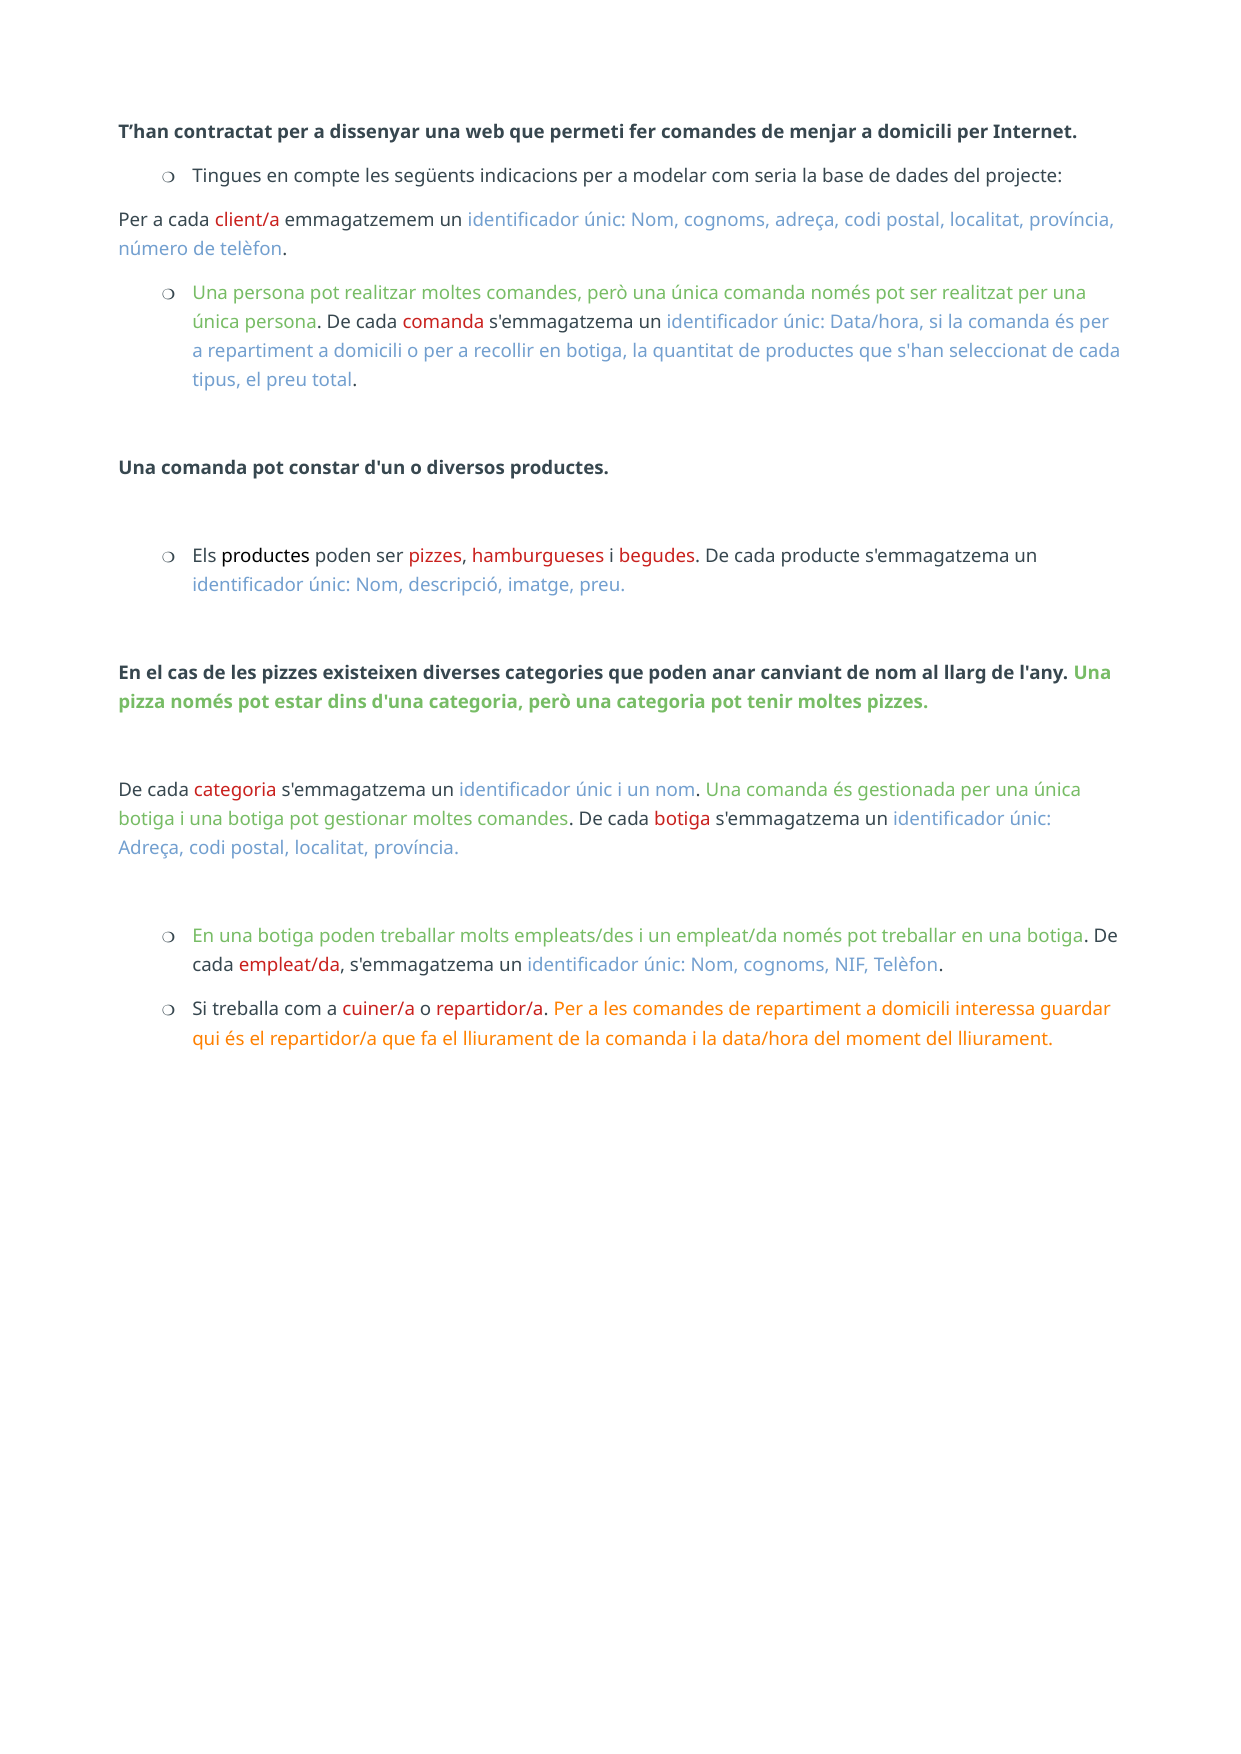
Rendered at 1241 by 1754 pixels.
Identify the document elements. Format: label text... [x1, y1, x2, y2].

list Una persona pot realitzar moltes comandes, però una única comanda només pot ser realitzat per una única persona. De cada comanda s'emmagatzema un identificador únic: Data/hora, si la comanda és per a repartiment a domicili o per a recollir en botiga, la quantitat de productes que s'han seleccionat de cada tipus, el preu total. [162, 279, 1122, 392]
text T’han contractat per a dissenyar una web que permeti fer comandes de menjar a domicili per Internet. [118, 118, 1122, 144]
list Els productes poden ser pizzes, hamburgueses i begudes. De cada producte s'emmagatzema un identificador únic: Nom, descripció, imatge, preu. [162, 542, 1122, 597]
text Una comanda pot constar d'un o diversos productes. [118, 454, 1122, 480]
text En el cas de les pizzes existeixen diverses categories que poden anar canviant de nom al llarg de l'any. Una pizza només pot estar dins d'una categoria, però una categoria pot tenir moltes pizzes. [118, 659, 1122, 714]
list Si treballa com a cuiner/a o repartidor/a. Per a les comandes de repartiment a domicili interessa guardar qui és el repartidor/a que fa el lliurament de la comanda i la data/hora del moment del lliurament. [162, 996, 1122, 1050]
list En una botiga poden treballar molts empleats/des i un empleat/da només pot treballar en una botiga. De cada empleat/da, s'emmagatzema un identificador únic: Nom, cognoms, NIF, Telèfon. [162, 922, 1122, 977]
text Per a cada client/a emmagatzemem un identificador únic: Nom, cognoms, adreça, codi postal, localitat, província, número de telèfon. [118, 206, 1122, 261]
text De cada categoria s'emmagatzema un identificador únic i un nom. Una comanda és gestionada per una única botiga i una botiga pot gestionar moltes comandes. De cada botiga s'emmagatzema un identificador únic: Adreça, codi postal, localitat, província. [118, 776, 1122, 860]
list Tingues en compte les següents indicacions per a modelar com seria la base de dades del projecte: [162, 162, 1122, 187]
